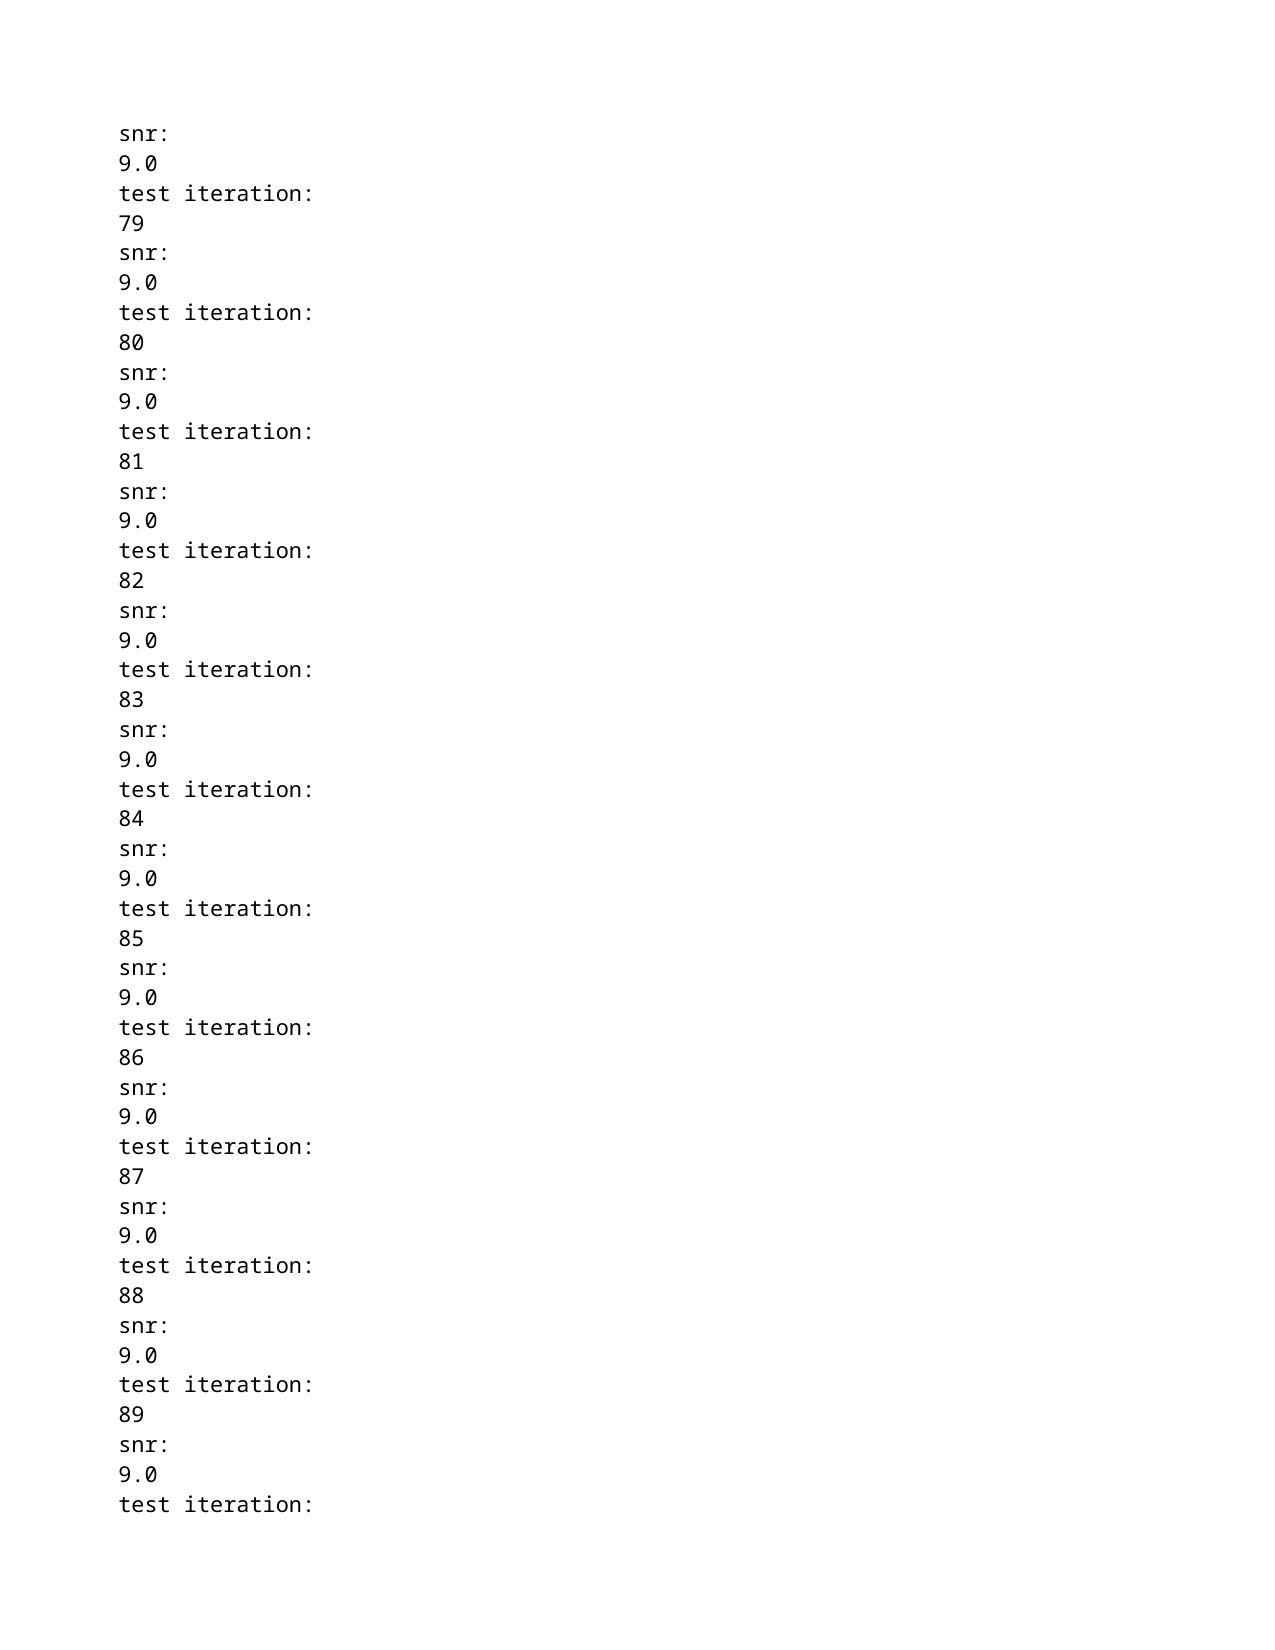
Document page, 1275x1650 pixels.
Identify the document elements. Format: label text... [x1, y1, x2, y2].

text 81 [118, 446, 1157, 476]
text 9.0 [118, 1339, 1157, 1369]
text 89 [118, 1399, 1157, 1429]
text 80 [118, 327, 1157, 356]
text 83 [118, 684, 1157, 714]
text snr: [118, 356, 1157, 386]
text 9.0 [118, 1459, 1157, 1488]
text test iteration: [118, 297, 1157, 327]
text 87 [118, 1161, 1157, 1191]
text test iteration: [118, 654, 1157, 684]
text test iteration: [118, 178, 1157, 207]
text snr: [118, 595, 1157, 624]
text 86 [118, 1042, 1157, 1071]
text 9.0 [118, 982, 1157, 1012]
text snr: [118, 714, 1157, 744]
text 9.0 [118, 744, 1157, 773]
text test iteration: [118, 535, 1157, 565]
text snr: [118, 1429, 1157, 1459]
text 79 [118, 207, 1157, 237]
text snr: [118, 118, 1157, 148]
text test iteration: [118, 773, 1157, 803]
text test iteration: [118, 893, 1157, 922]
text test iteration: [118, 1131, 1157, 1161]
text 9.0 [118, 267, 1157, 297]
text 9.0 [118, 148, 1157, 178]
text test iteration: [118, 1369, 1157, 1399]
text snr: [118, 1310, 1157, 1339]
text 84 [118, 803, 1157, 833]
text 9.0 [118, 624, 1157, 654]
text snr: [118, 833, 1157, 863]
text 9.0 [118, 863, 1157, 893]
text snr: [118, 1191, 1157, 1220]
text snr: [118, 952, 1157, 982]
text test iteration: [118, 1012, 1157, 1042]
text test iteration: [118, 416, 1157, 446]
text 9.0 [118, 505, 1157, 535]
text 85 [118, 922, 1157, 952]
text 88 [118, 1280, 1157, 1310]
text snr: [118, 476, 1157, 505]
text test iteration: [118, 1488, 1157, 1518]
text snr: [118, 237, 1157, 267]
text test iteration: [118, 1250, 1157, 1280]
text 82 [118, 565, 1157, 595]
text 9.0 [118, 1220, 1157, 1250]
text 9.0 [118, 386, 1157, 416]
text 9.0 [118, 1101, 1157, 1131]
text snr: [118, 1071, 1157, 1101]
